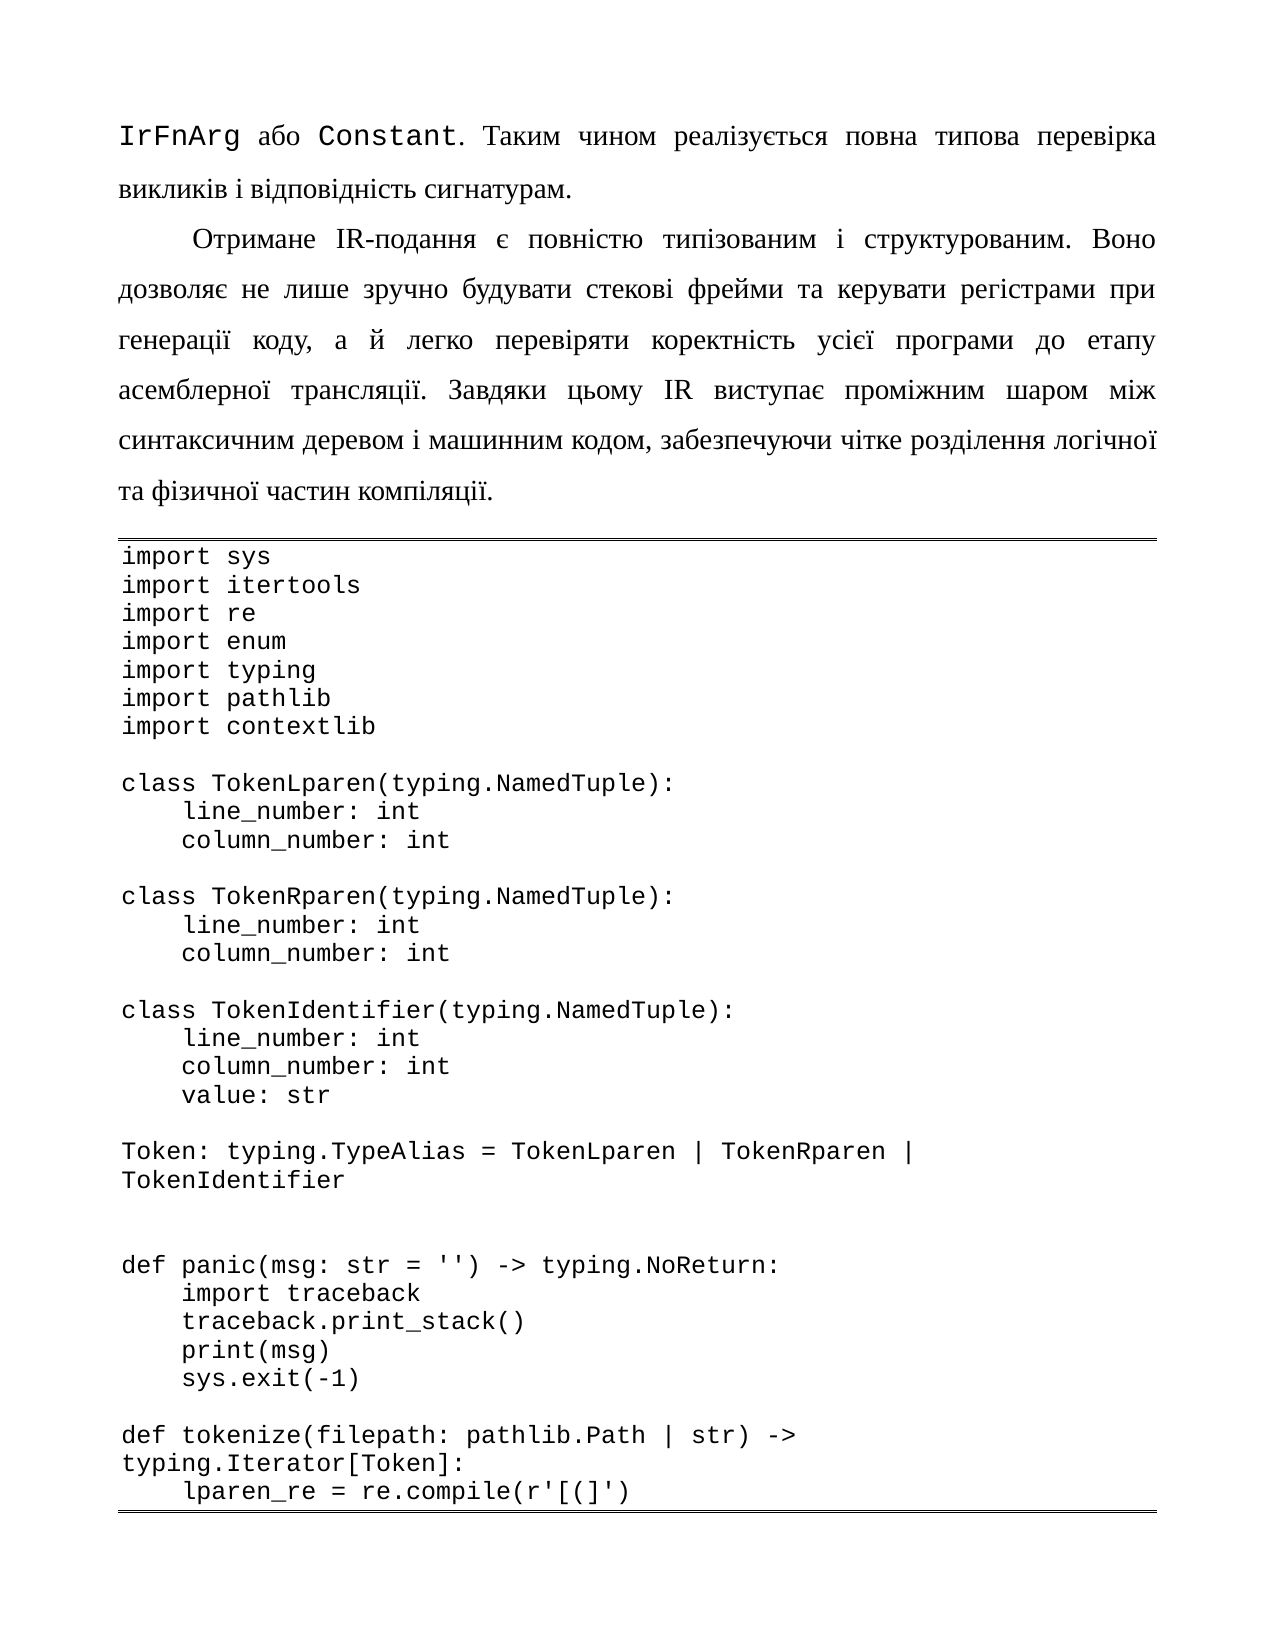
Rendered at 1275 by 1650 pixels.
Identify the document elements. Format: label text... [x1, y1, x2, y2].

text class TokenRparen(typing.NamedTuple): [118, 878, 1157, 906]
text value: str [118, 1076, 1157, 1111]
text def tokenize(filepath: pathlib.Path | str) -> typing.Iterator[Token]: [118, 1416, 1157, 1473]
text line_number: int [118, 906, 1157, 934]
text print(msg) [118, 1331, 1157, 1359]
text line_number: int [118, 1019, 1157, 1048]
text line_number: int [118, 793, 1157, 821]
text import itertools [118, 566, 1157, 594]
text Token: typing.TypeAlias = TokenLparen | TokenRparen | TokenIdentifier [118, 1133, 1157, 1196]
text import sys [118, 541, 1157, 566]
text column_number: int [118, 821, 1157, 856]
text import re [118, 594, 1157, 623]
text import traceback [118, 1274, 1157, 1303]
text column_number: int [118, 1048, 1157, 1076]
text traceback.print_stack() [118, 1303, 1157, 1331]
text import pathlib [118, 679, 1157, 708]
text column_number: int [118, 934, 1157, 969]
text import contextlib [118, 708, 1157, 742]
text IrFnArg або Constant. Таким чином реалізується повна типова перевірка викликів і відповідність сигнатурам. [118, 118, 1157, 204]
text def panic(msg: str = '') -> typing.NoReturn: [118, 1246, 1157, 1274]
text import enum [118, 623, 1157, 651]
text class TokenLparen(typing.NamedTuple): [118, 764, 1157, 793]
text lparen_re = re.compile(r'[(]') [118, 1473, 1157, 1510]
text class TokenIdentifier(typing.NamedTuple): [118, 991, 1157, 1019]
text Отримане IR-подання є повністю типізованим і структурованим. Воно дозволяє не лише зручно будувати стекові фрейми та керувати регістрами при генерації коду, а й легко перевіряти коректність усієї програми до етапу асемблерної трансляції. Завдяки цьому IR виступає проміжним шаром між синтаксичним деревом і машинним кодом, забезпечуючи чітке розділення логічної та фізичної частин компіляції. [118, 221, 1157, 506]
text sys.exit(-1) [118, 1359, 1157, 1394]
text import typing [118, 651, 1157, 679]
